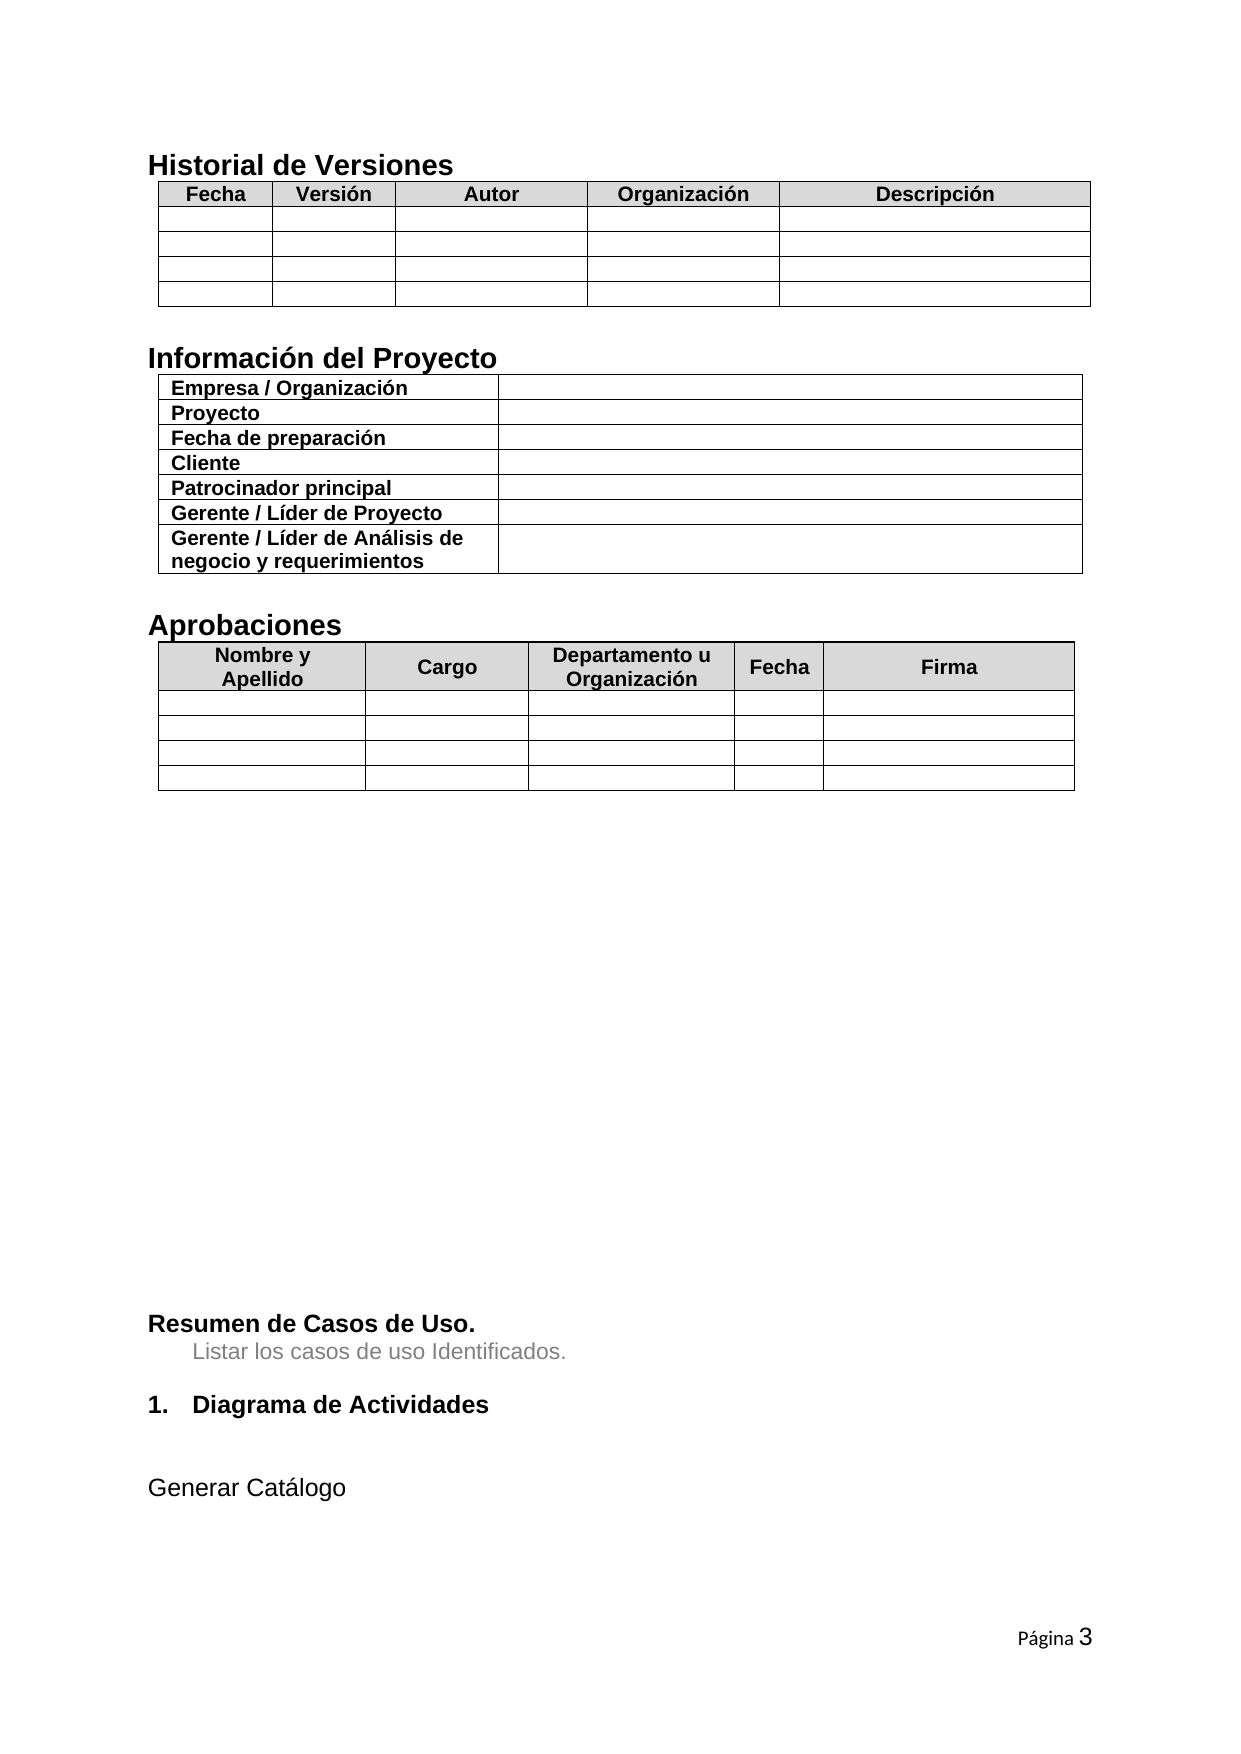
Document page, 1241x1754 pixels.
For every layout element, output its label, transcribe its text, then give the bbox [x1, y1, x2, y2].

table_cell Proyecto [159, 400, 498, 424]
table_cell [159, 207, 272, 231]
table_cell [824, 716, 1074, 740]
table_cell [273, 282, 395, 306]
table_cell [499, 425, 1082, 449]
table_header Departamento u Organización [529, 643, 734, 690]
table_cell [529, 716, 734, 740]
table_cell [780, 257, 1090, 281]
table_cell [780, 282, 1090, 306]
table_cell [735, 716, 823, 740]
subtitle Aprobaciones [148, 608, 1092, 641]
table_cell Gerente / Líder de Análisis de negocio y requerimientos [159, 525, 498, 573]
table_cell [735, 691, 823, 715]
table_cell [499, 525, 1082, 573]
table_header [499, 375, 1082, 399]
text Listar los casos de uso Identificados. [192, 1338, 1092, 1364]
table_cell [366, 766, 528, 790]
table_header Descripción [780, 182, 1090, 206]
table_cell Patrocinador principal [159, 475, 498, 499]
table_cell [396, 232, 587, 256]
table_header Empresa / Organización [159, 375, 498, 399]
table_cell [499, 500, 1082, 524]
table_cell [159, 257, 272, 281]
table_cell [780, 232, 1090, 256]
table_cell [396, 282, 587, 306]
table_header Versión [273, 182, 395, 206]
table_cell [499, 450, 1082, 474]
text Generar Catálogo [148, 1473, 1092, 1502]
table_cell [588, 257, 779, 281]
table_header Organización [588, 182, 779, 206]
table_cell [159, 691, 365, 715]
table_header Cargo [366, 643, 528, 690]
table_cell [499, 400, 1082, 424]
table_cell [529, 741, 734, 765]
table_cell [159, 741, 365, 765]
table_cell [588, 232, 779, 256]
table_cell [824, 741, 1074, 765]
table_header Firma [824, 643, 1074, 690]
table_cell [366, 691, 528, 715]
table_cell [159, 282, 272, 306]
table_cell [396, 207, 587, 231]
table_cell [824, 766, 1074, 790]
table_cell [529, 691, 734, 715]
table_cell Fecha de preparación [159, 425, 498, 449]
table_cell [588, 207, 779, 231]
table_cell [529, 766, 734, 790]
table_cell [366, 741, 528, 765]
table_cell [273, 257, 395, 281]
table_header Fecha [159, 182, 272, 206]
table_cell Gerente / Líder de Proyecto [159, 500, 498, 524]
subtitle Resumen de Casos de Uso. [148, 1309, 1092, 1338]
subtitle Información del Proyecto [148, 341, 1092, 374]
table_cell [366, 716, 528, 740]
table_header Nombre y Apellido [159, 643, 365, 690]
table_cell [159, 716, 365, 740]
subtitle Historial de Versiones [148, 148, 1092, 181]
table_cell [159, 232, 272, 256]
table_header Fecha [735, 643, 823, 690]
table_cell [396, 257, 587, 281]
table_cell [588, 282, 779, 306]
table_cell [780, 207, 1090, 231]
table_header Autor [396, 182, 587, 206]
table_cell [499, 475, 1082, 499]
table_cell [273, 232, 395, 256]
table_cell [735, 766, 823, 790]
subtitle Diagrama de Actividades [148, 1390, 1092, 1419]
table_cell Cliente [159, 450, 498, 474]
table_cell [735, 741, 823, 765]
table_cell [273, 207, 395, 231]
table_cell [159, 766, 365, 790]
table_cell [824, 691, 1074, 715]
